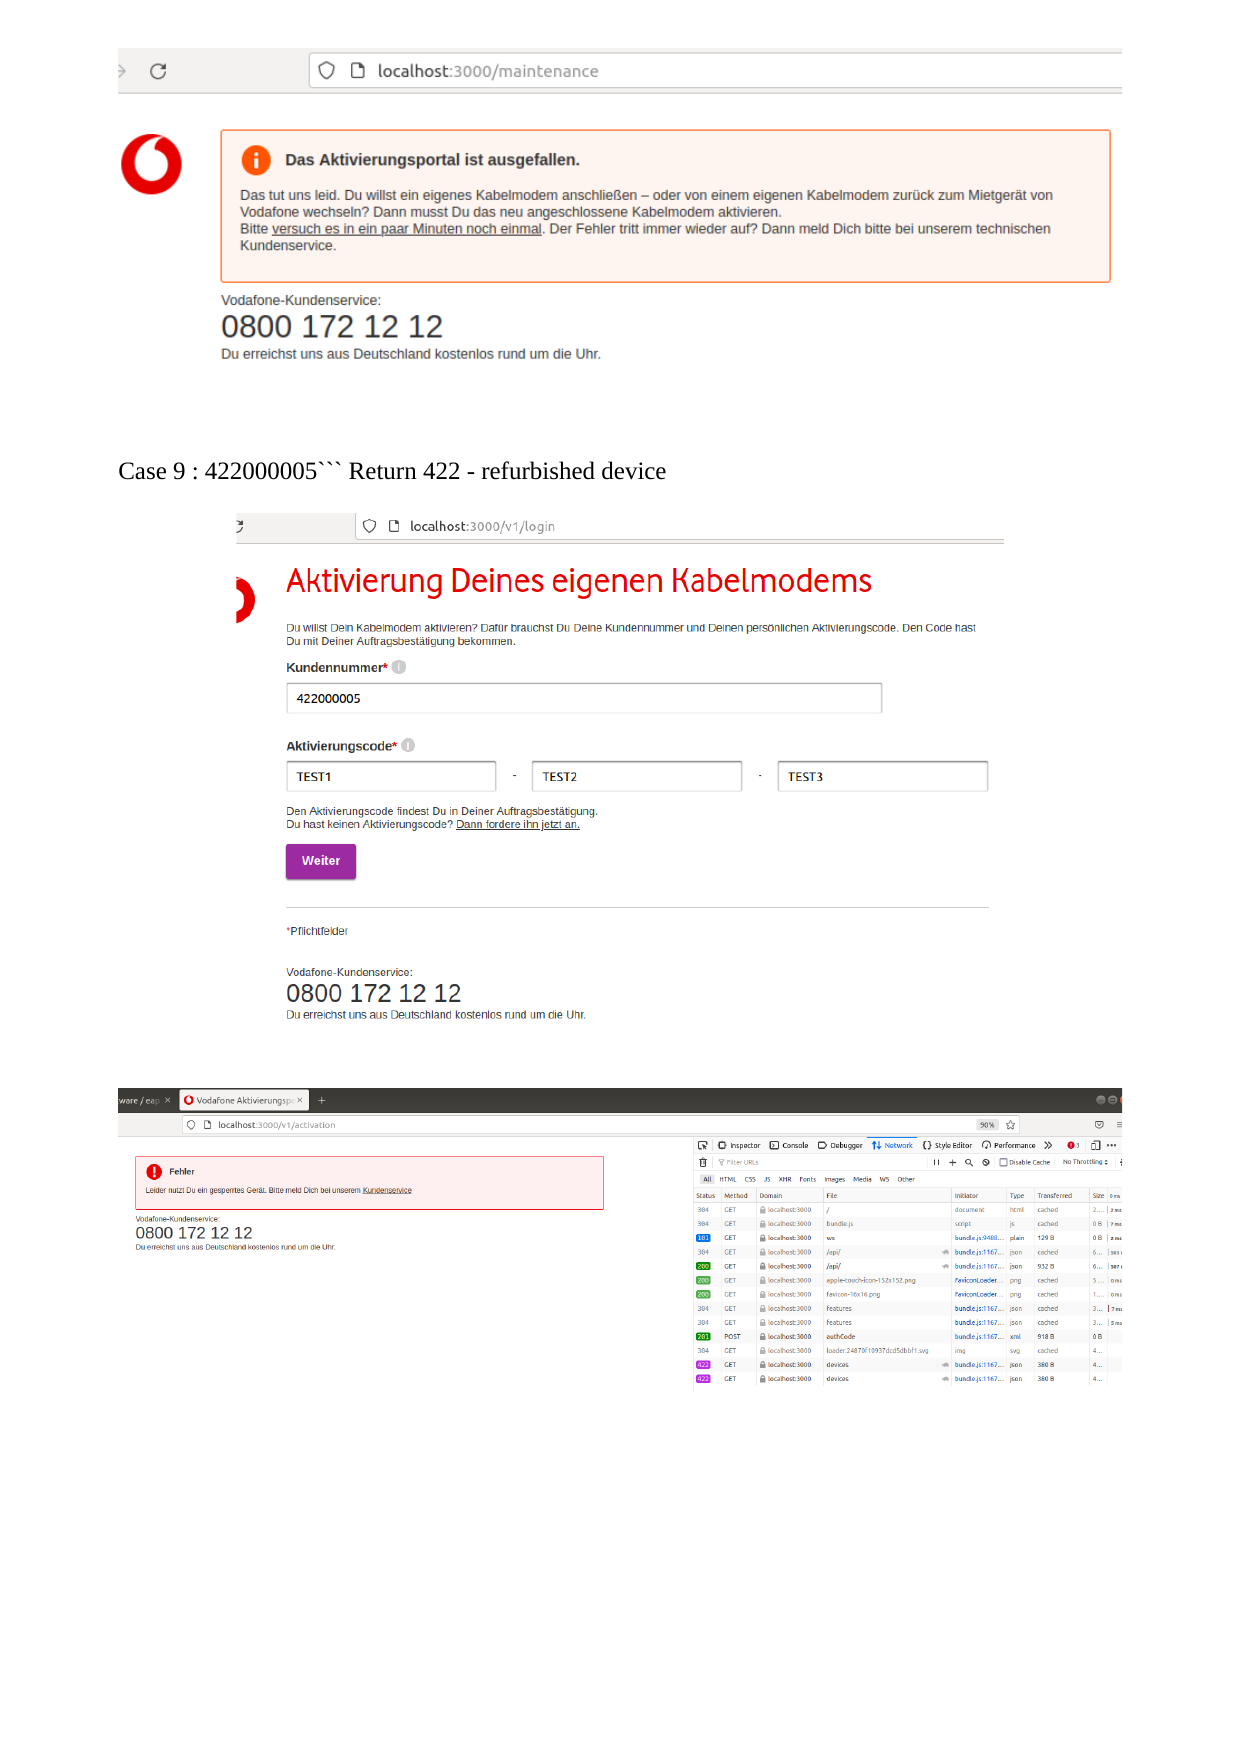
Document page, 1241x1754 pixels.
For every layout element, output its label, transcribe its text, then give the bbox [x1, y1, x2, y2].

text Case 9 : 422000005``` Return 422 - refurbished device [118, 456, 1122, 484]
picture [118, 48, 1123, 399]
picture [236, 513, 1004, 1033]
picture [118, 1088, 1123, 1392]
